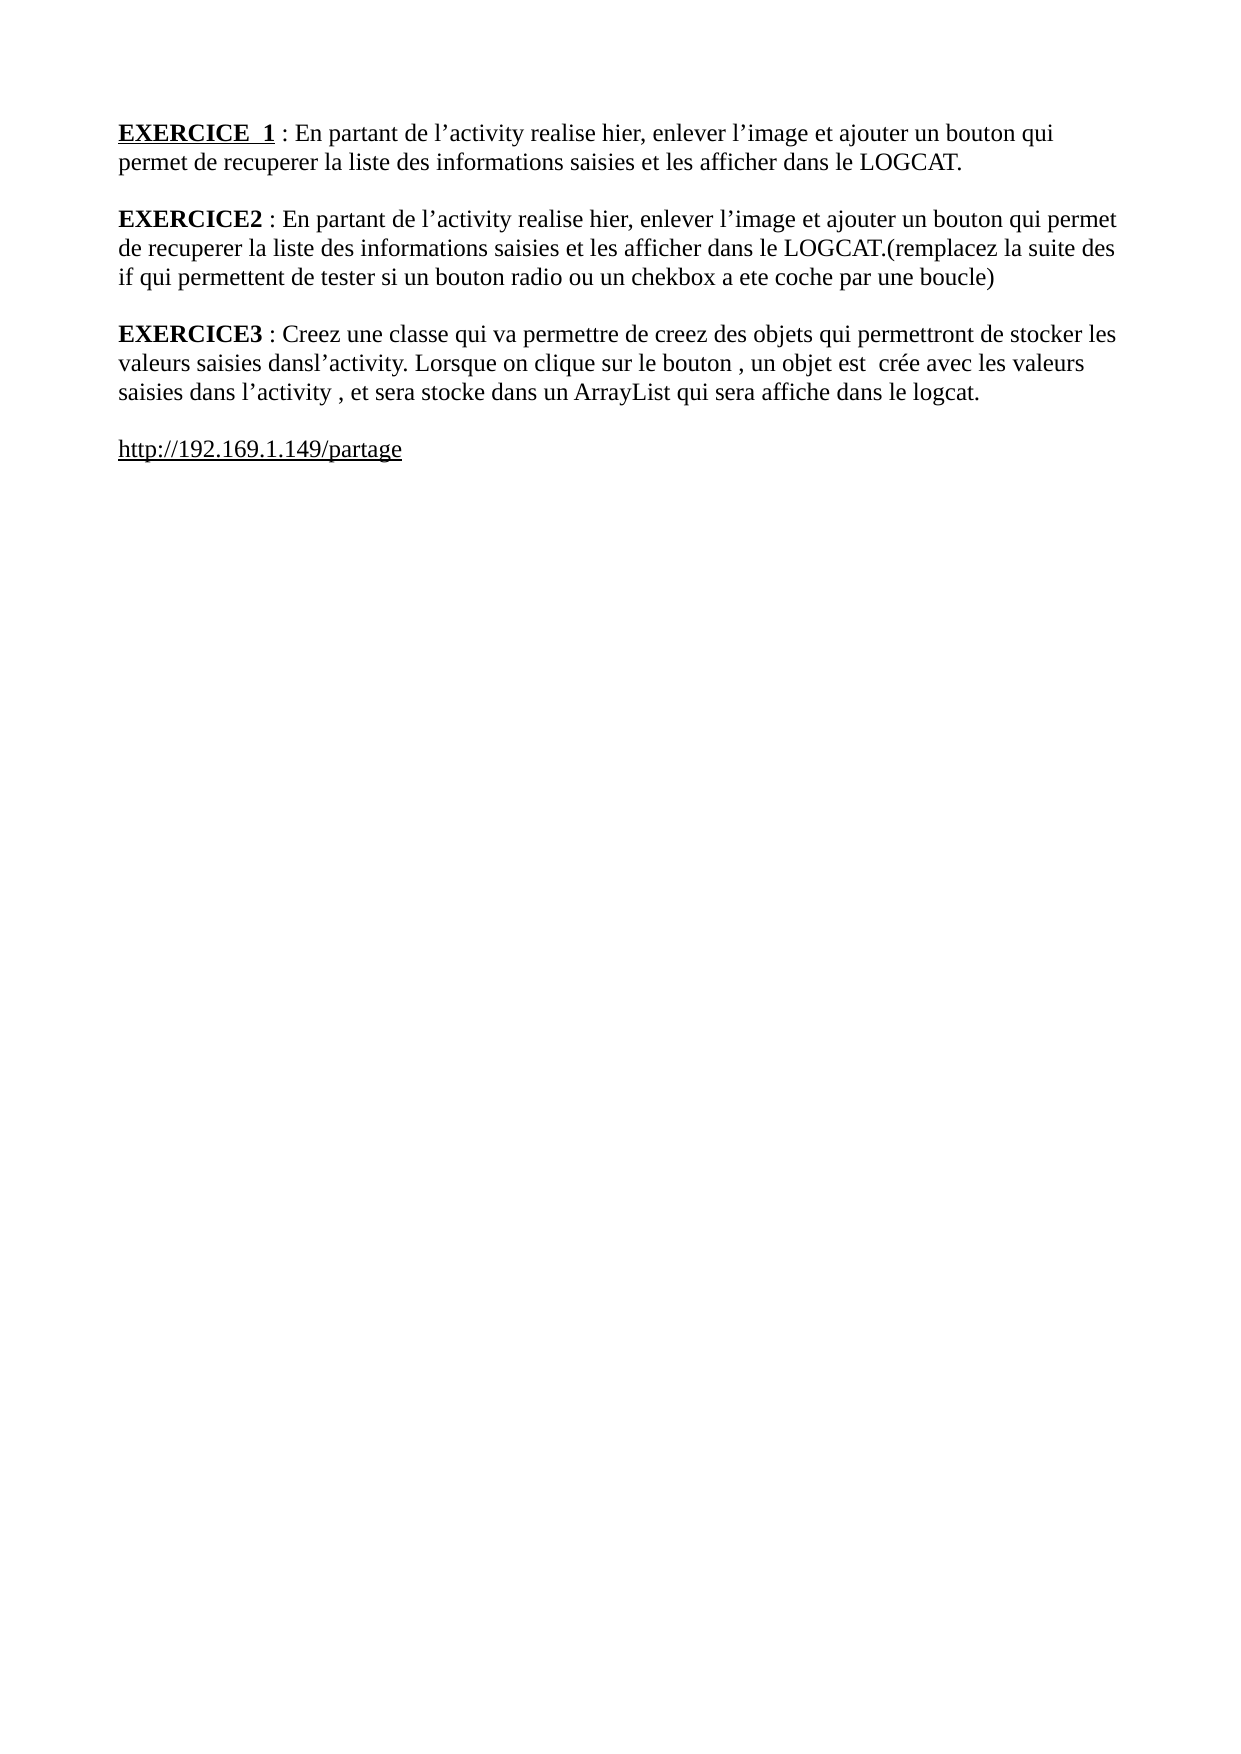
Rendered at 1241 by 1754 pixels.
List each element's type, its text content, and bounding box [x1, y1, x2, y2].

text http://192.169.1.149/partage [118, 434, 1122, 463]
text EXERCICE3 : Creez une classe qui va permettre de creez des objets qui permettront de stocker les valeurs saisies dansl’activity. Lorsque on clique sur le bouton , un objet est crée avec les valeurs saisies dans l’activity , et sera stocke dans un ArrayList qui sera affiche dans le logcat. [118, 319, 1122, 406]
text EXERCICE 1 : En partant de l’activity realise hier, enlever l’image et ajouter un bouton qui permet de recuperer la liste des informations saisies et les afficher dans le LOGCAT. [118, 118, 1122, 176]
text EXERCICE2 : En partant de l’activity realise hier, enlever l’image et ajouter un bouton qui permet de recuperer la liste des informations saisies et les afficher dans le LOGCAT.(remplacez la suite des if qui permettent de tester si un bouton radio ou un chekbox a ete coche par une boucle) [118, 204, 1122, 291]
